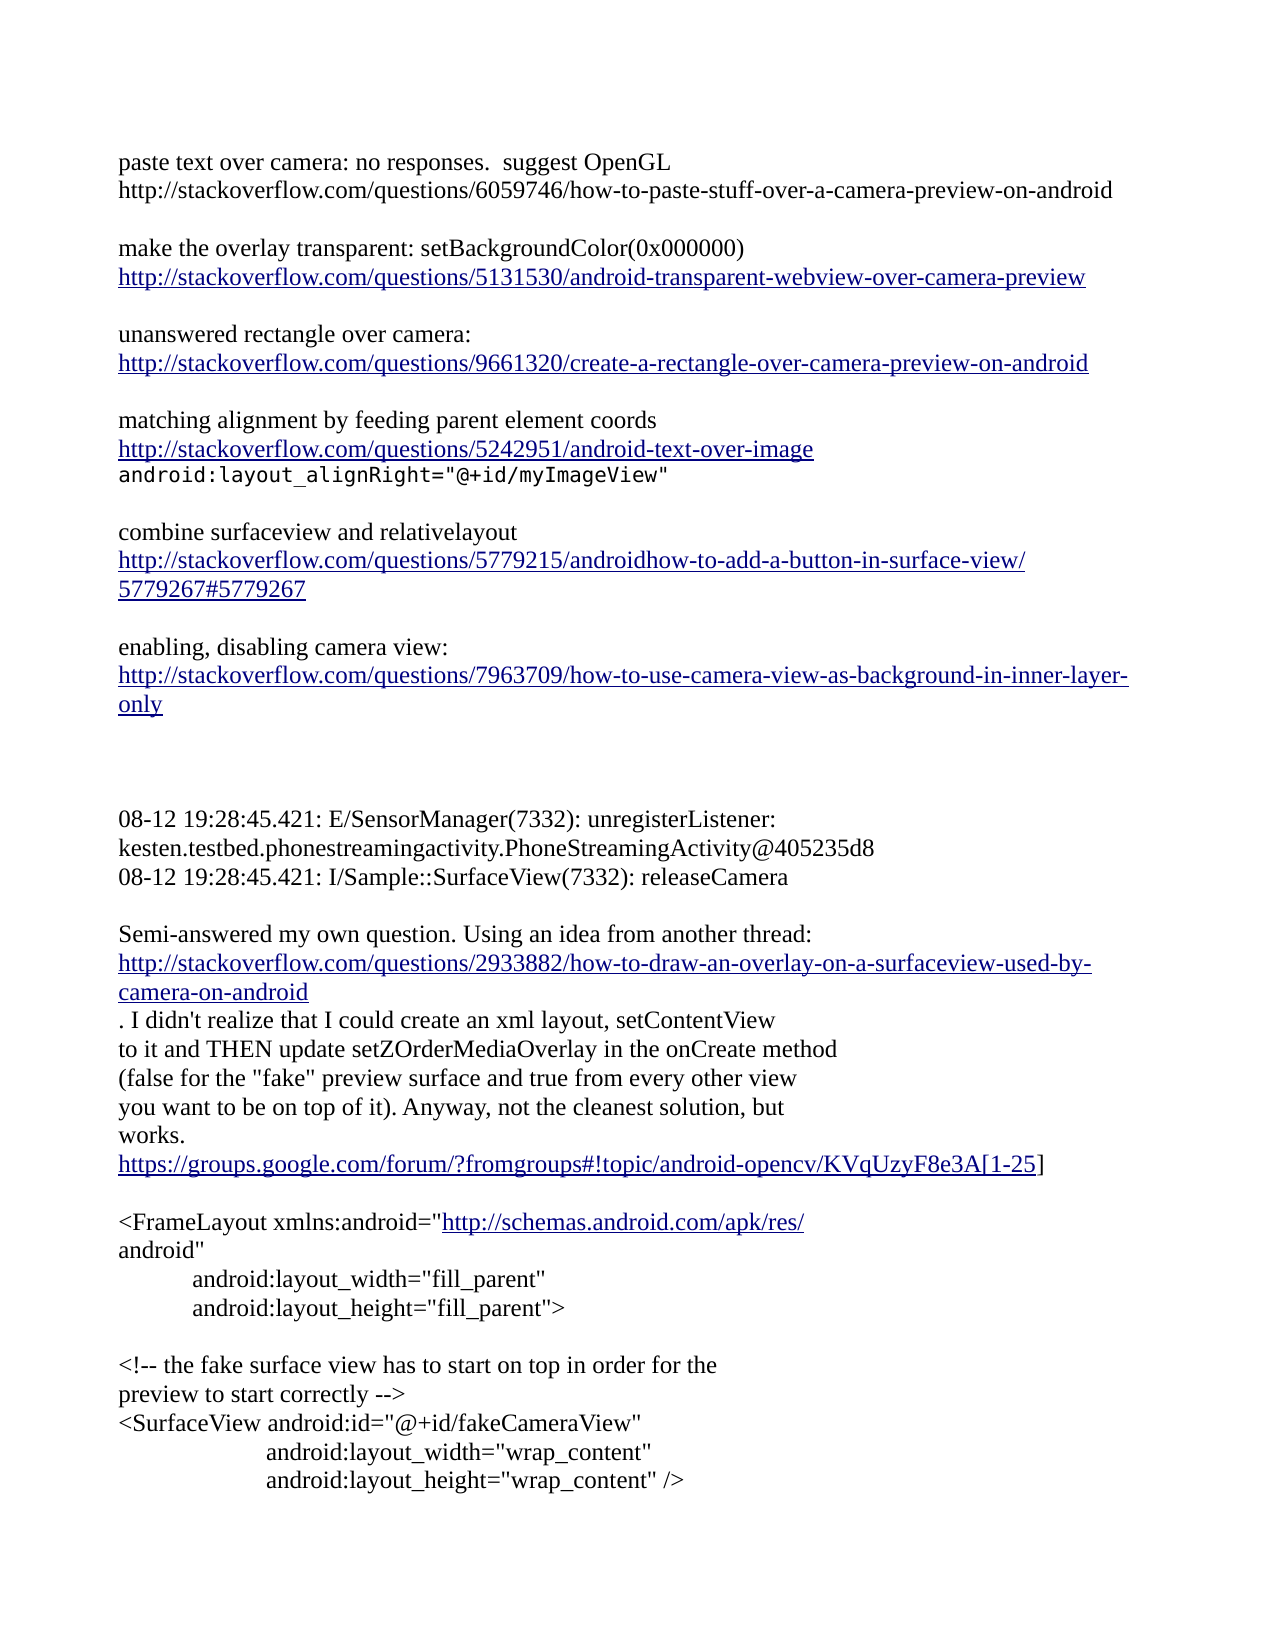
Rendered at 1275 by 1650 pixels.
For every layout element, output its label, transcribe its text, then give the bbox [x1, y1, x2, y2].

text https://groups.google.com/forum/?fromgroups#!topic/android-opencv/KVqUzyF8e3A[1-25] [118, 1149, 1157, 1178]
text http://stackoverflow.com/questions/7963709/how-to-use-camera-view-as-background-in-inner-layer-only [118, 661, 1157, 718]
text paste text over camera: no responses. suggest OpenGL [118, 147, 1157, 176]
text <FrameLayout xmlns:android="http://schemas.android.com/apk/res/ android" android:layout_width="fill_parent" android:layout_height="fill_parent"> <!-- the fake surface view has to start on top in order for the preview to start correctly --> <SurfaceView android:id="@+id/fakeCameraView" android:layout_width="wrap_content" android:layout_height="wrap_content" /> [118, 1207, 1157, 1523]
text 08-12 19:28:45.421: I/Sample::SurfaceView(7332): releaseCamera [118, 862, 1157, 891]
text combine surfaceview and relativelayout [118, 517, 1157, 546]
text http://stackoverflow.com/questions/6059746/how-to-paste-stuff-over-a-camera-preview-on-android [118, 176, 1157, 204]
text http://stackoverflow.com/questions/5779215/androidhow-to-add-a-button-in-surface-view/5779267#5779267 [118, 546, 1157, 603]
text 08-12 19:28:45.421: E/SensorManager(7332): unregisterListener: kesten.testbed.phonestreamingactivity.PhoneStreamingActivity@405235d8 [118, 804, 1157, 862]
text enabling, disabling camera view: [118, 632, 1157, 661]
text matching alignment by feeding parent element coords [118, 406, 1157, 434]
text unanswered rectangle over camera: [118, 319, 1157, 348]
text Semi-answered my own question. Using an idea from another thread: http://stackoverflow.com/questions/2933882/how-to-draw-an-overlay-on-a-surfaceview-used-by-camera-on-android . I didn't realize that I could create an xml layout, setContentView to it and THEN update setZOrderMediaOverlay in the onCreate method (false for the "fake" preview surface and true from every other view you want to be on top of it). Anyway, not the cleanest solution, but works. [118, 919, 1157, 1149]
text http://stackoverflow.com/questions/5131530/android-transparent-webview-over-camera-preview [118, 262, 1157, 291]
text make the overlay transparent: setBackgroundColor(0x000000) [118, 233, 1157, 262]
text http://stackoverflow.com/questions/5242951/android-text-over-image [118, 434, 1157, 463]
text android:layout_alignRight="@+id/myImageView" [118, 463, 1157, 487]
text http://stackoverflow.com/questions/9661320/create-a-rectangle-over-camera-preview-on-android [118, 348, 1157, 377]
